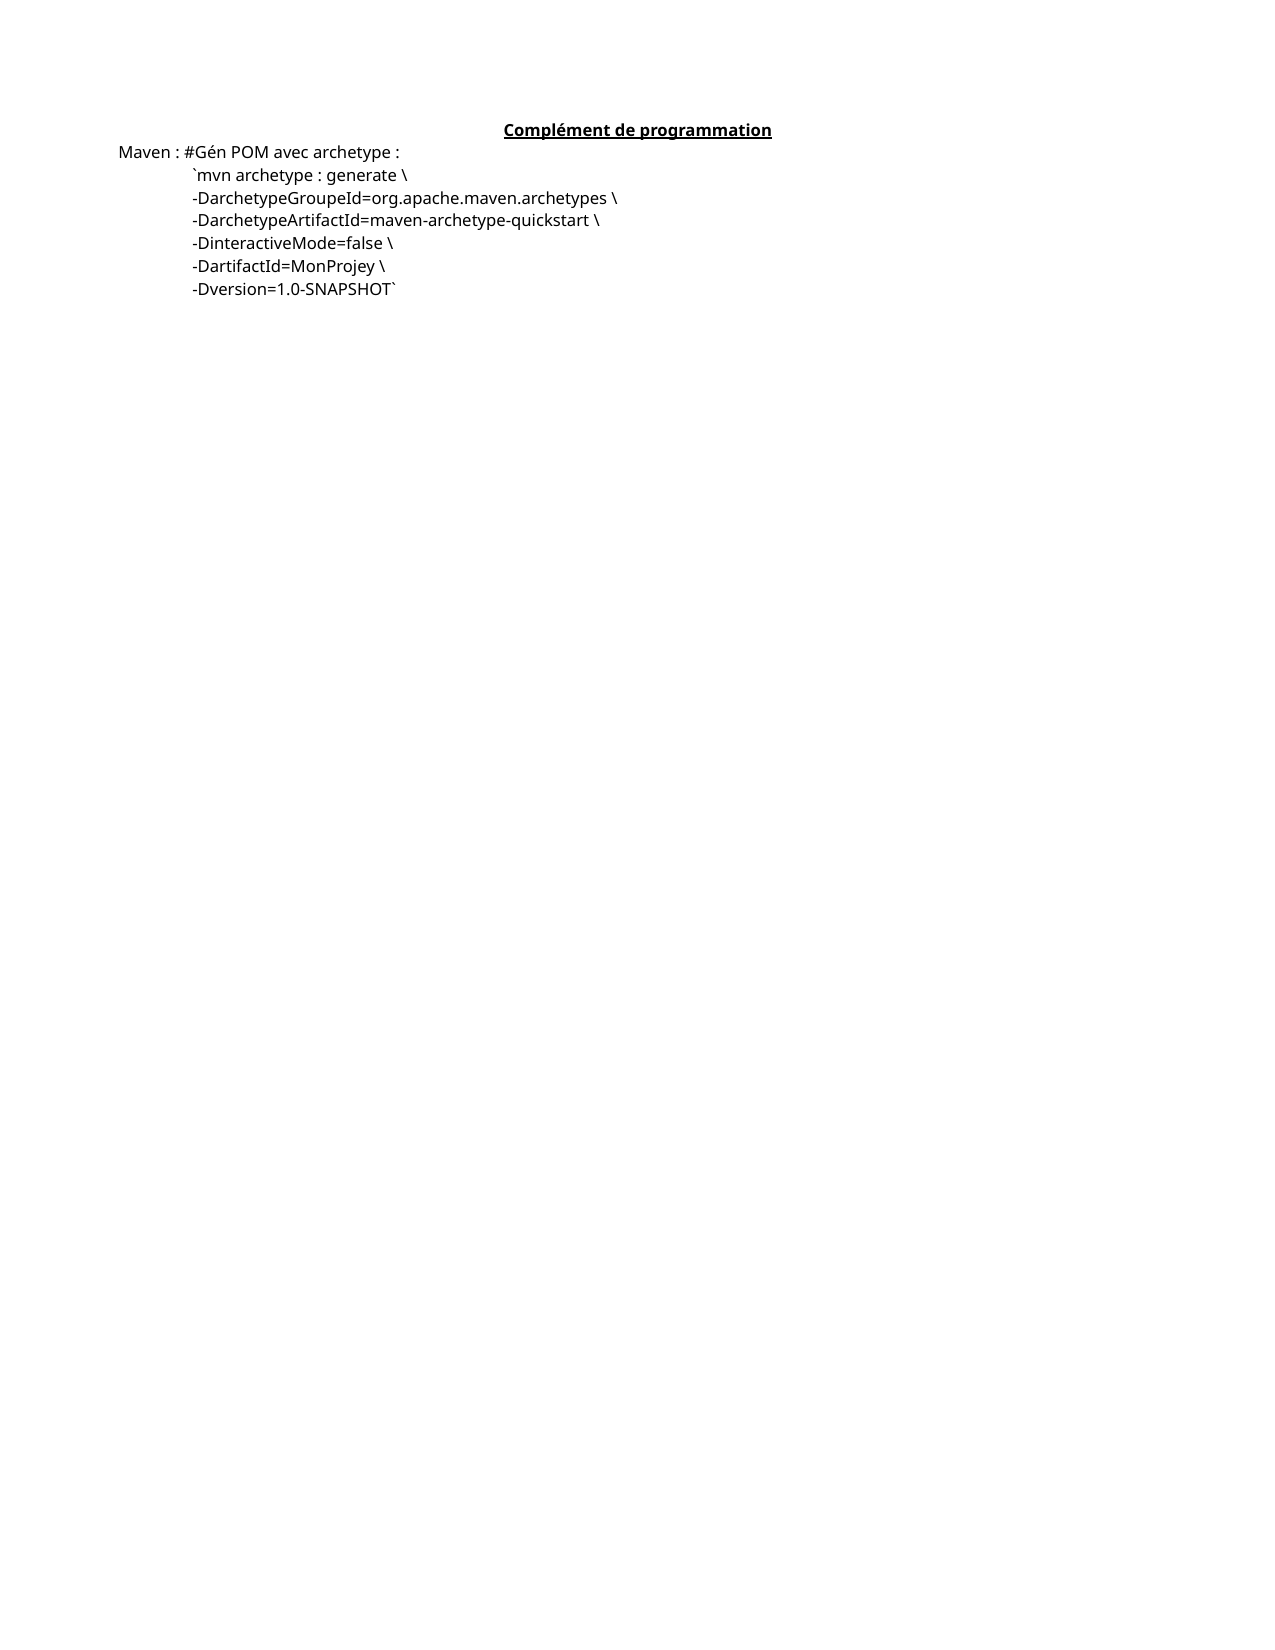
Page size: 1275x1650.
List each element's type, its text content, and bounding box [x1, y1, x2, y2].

text -DarchetypeGroupeId=org.apache.maven.archetypes \ [118, 186, 1157, 209]
text -Dversion=1.0-SNAPSHOT` [118, 277, 1157, 300]
text -DartifactId=MonProjey \ [118, 254, 1157, 277]
text Complément de programmation [118, 118, 1157, 141]
text -DinteractiveMode=false \ [118, 232, 1157, 254]
text Maven : #Gén POM avec archetype : [118, 141, 1157, 163]
text `mvn archetype : generate \ [118, 163, 1157, 186]
text -DarchetypeArtifactId=maven-archetype-quickstart \ [118, 209, 1157, 232]
